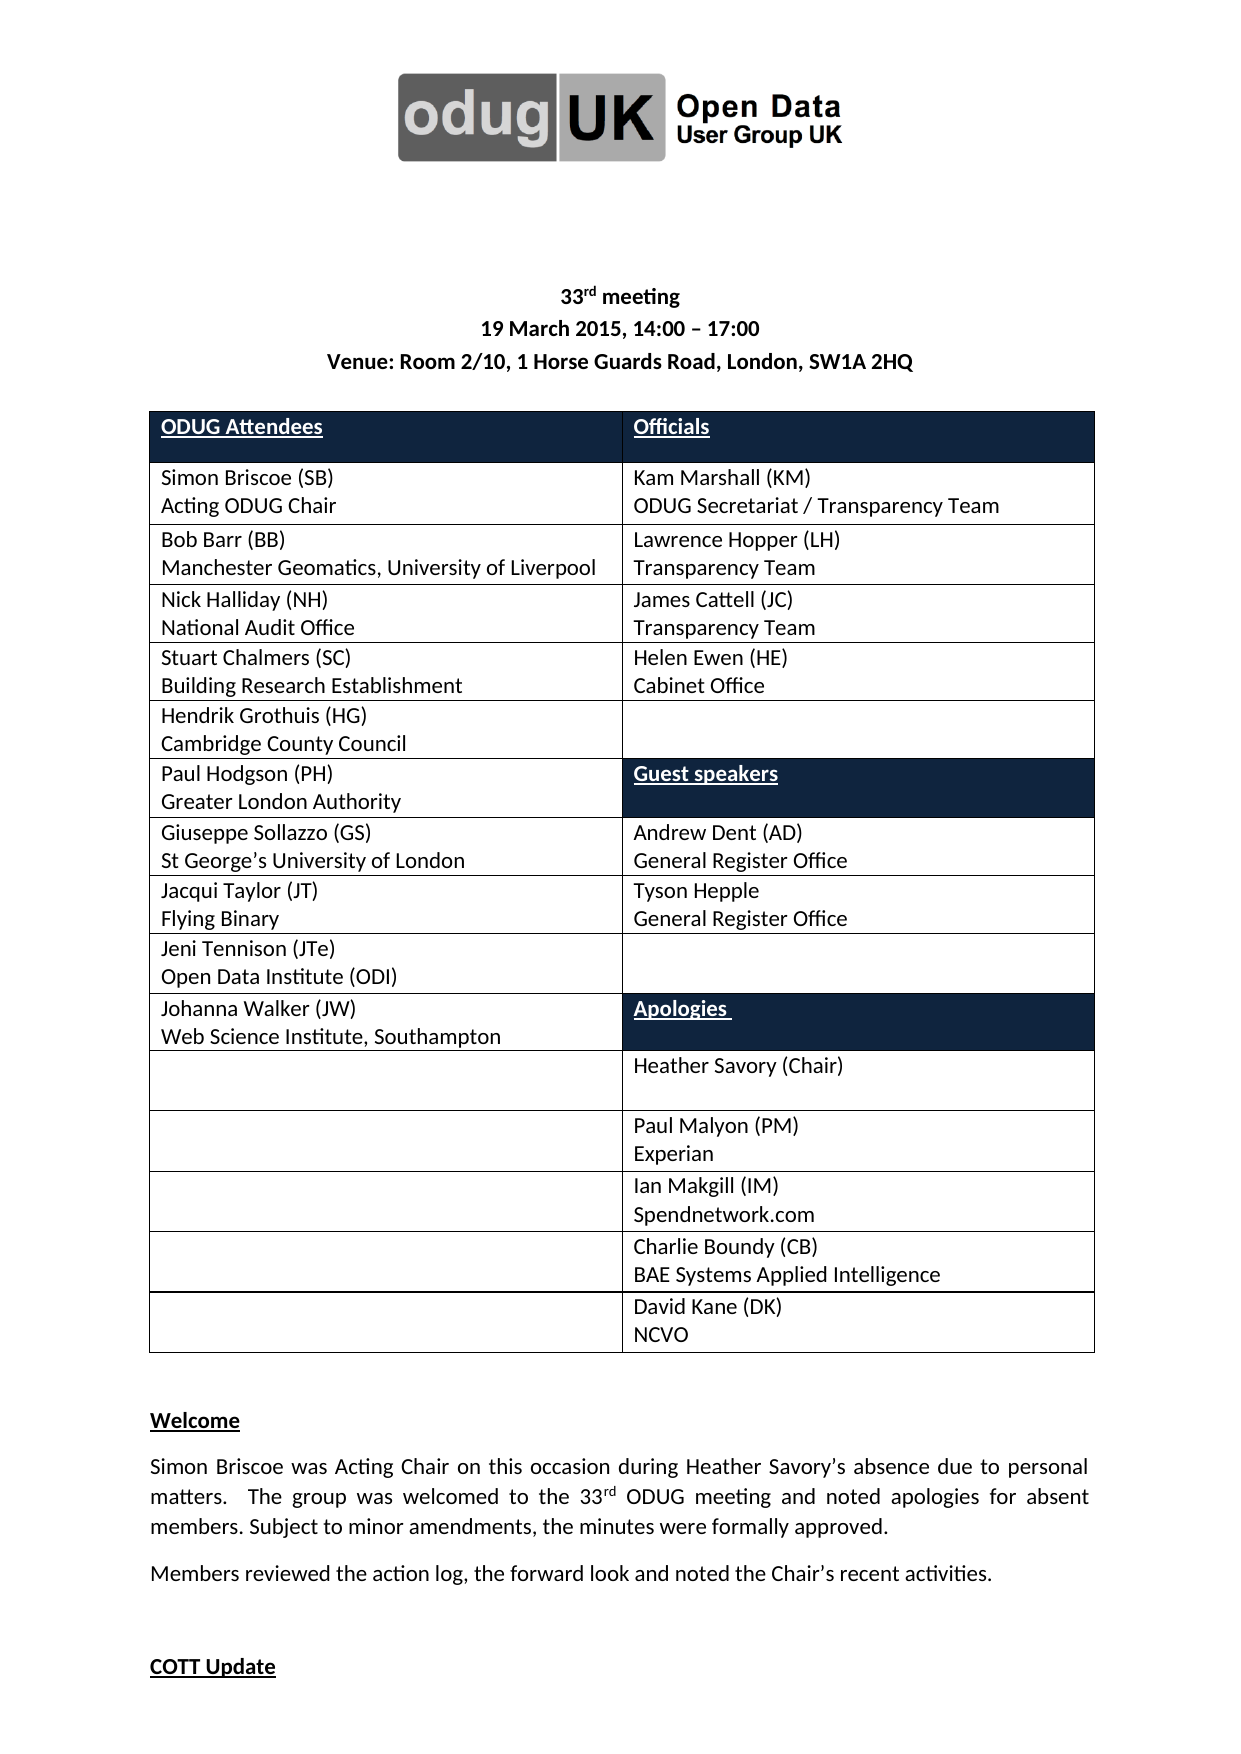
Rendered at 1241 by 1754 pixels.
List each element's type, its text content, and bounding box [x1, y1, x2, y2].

table_cell [150, 1232, 622, 1291]
text Venue: Room 2/10, 1 Horse Guards Road, London, SW1A 2HQ [150, 347, 1090, 375]
table_cell James Cattell (JC) Transparency Team [623, 585, 1094, 642]
table_cell Helen Ewen (HE) Cabinet Office [623, 643, 1094, 700]
table_cell Paul Hodgson (PH) Greater London Authority [150, 759, 622, 817]
table_cell Andrew Dent (AD) General Register Office [623, 818, 1094, 875]
text Simon Briscoe was Acting Chair on this occasion during Heather Savory’s absence due to personal matters. The group was welcomed to the 33rd ODUG meeting and noted apologies for absent members. Subject to minor amendments, the minutes were formally approved. [150, 1452, 1090, 1540]
table_cell Simon Briscoe (SB) Acting ODUG Chair [150, 463, 622, 524]
table_cell Paul Malyon (PM) Experian [623, 1111, 1094, 1171]
table_cell Tyson Hepple General Register Office [623, 876, 1094, 933]
table_cell [150, 1172, 622, 1231]
text 33rd meeting [150, 282, 1090, 310]
table_cell [150, 1293, 622, 1352]
table_cell Johanna Walker (JW) Web Science Institute, Southampton [150, 994, 622, 1050]
table_cell Kam Marshall (KM) ODUG Secretariat / Transparency Team [623, 463, 1094, 524]
table_cell [623, 701, 1094, 758]
table_cell Bob Barr (BB) Manchester Geomatics, University of Liverpool [150, 525, 622, 584]
table_cell Apologies [623, 994, 1094, 1050]
table_cell Lawrence Hopper (LH) Transparency Team [623, 525, 1094, 584]
table_cell Hendrik Grothuis (HG) Cambridge County Council [150, 701, 622, 758]
table_cell [150, 1111, 622, 1171]
text Members reviewed the action log, the forward look and noted the Chair’s recent activities. [150, 1559, 1090, 1587]
table_cell Nick Halliday (NH) National Audit Office [150, 585, 622, 642]
table_cell Jeni Tennison (JTe) Open Data Institute (ODI) [150, 934, 622, 993]
text Welcome [150, 1406, 1090, 1434]
table_cell Charlie Boundy (CB) BAE Systems Applied Intelligence [623, 1232, 1094, 1291]
table_cell Heather Savory (Chair) [623, 1051, 1094, 1110]
table_header ODUG Attendees [150, 412, 622, 462]
table_cell Giuseppe Sollazzo (GS) St George’s University of London [150, 818, 622, 875]
table_cell [150, 1051, 622, 1110]
table_cell David Kane (DK) NCVO [623, 1293, 1094, 1352]
text COTT Update [150, 1652, 1090, 1680]
table_cell Ian Makgill (IM) Spendnetwork.com [623, 1172, 1094, 1231]
table_header Officials [623, 412, 1094, 462]
table_cell Jacqui Taylor (JT) Flying Binary [150, 876, 622, 933]
text 19 March 2015, 14:00 – 17:00 [150, 314, 1090, 343]
table_cell Stuart Chalmers (SC) Building Research Establishment [150, 643, 622, 700]
table_cell Guest speakers [623, 759, 1094, 817]
table_cell [623, 934, 1094, 993]
